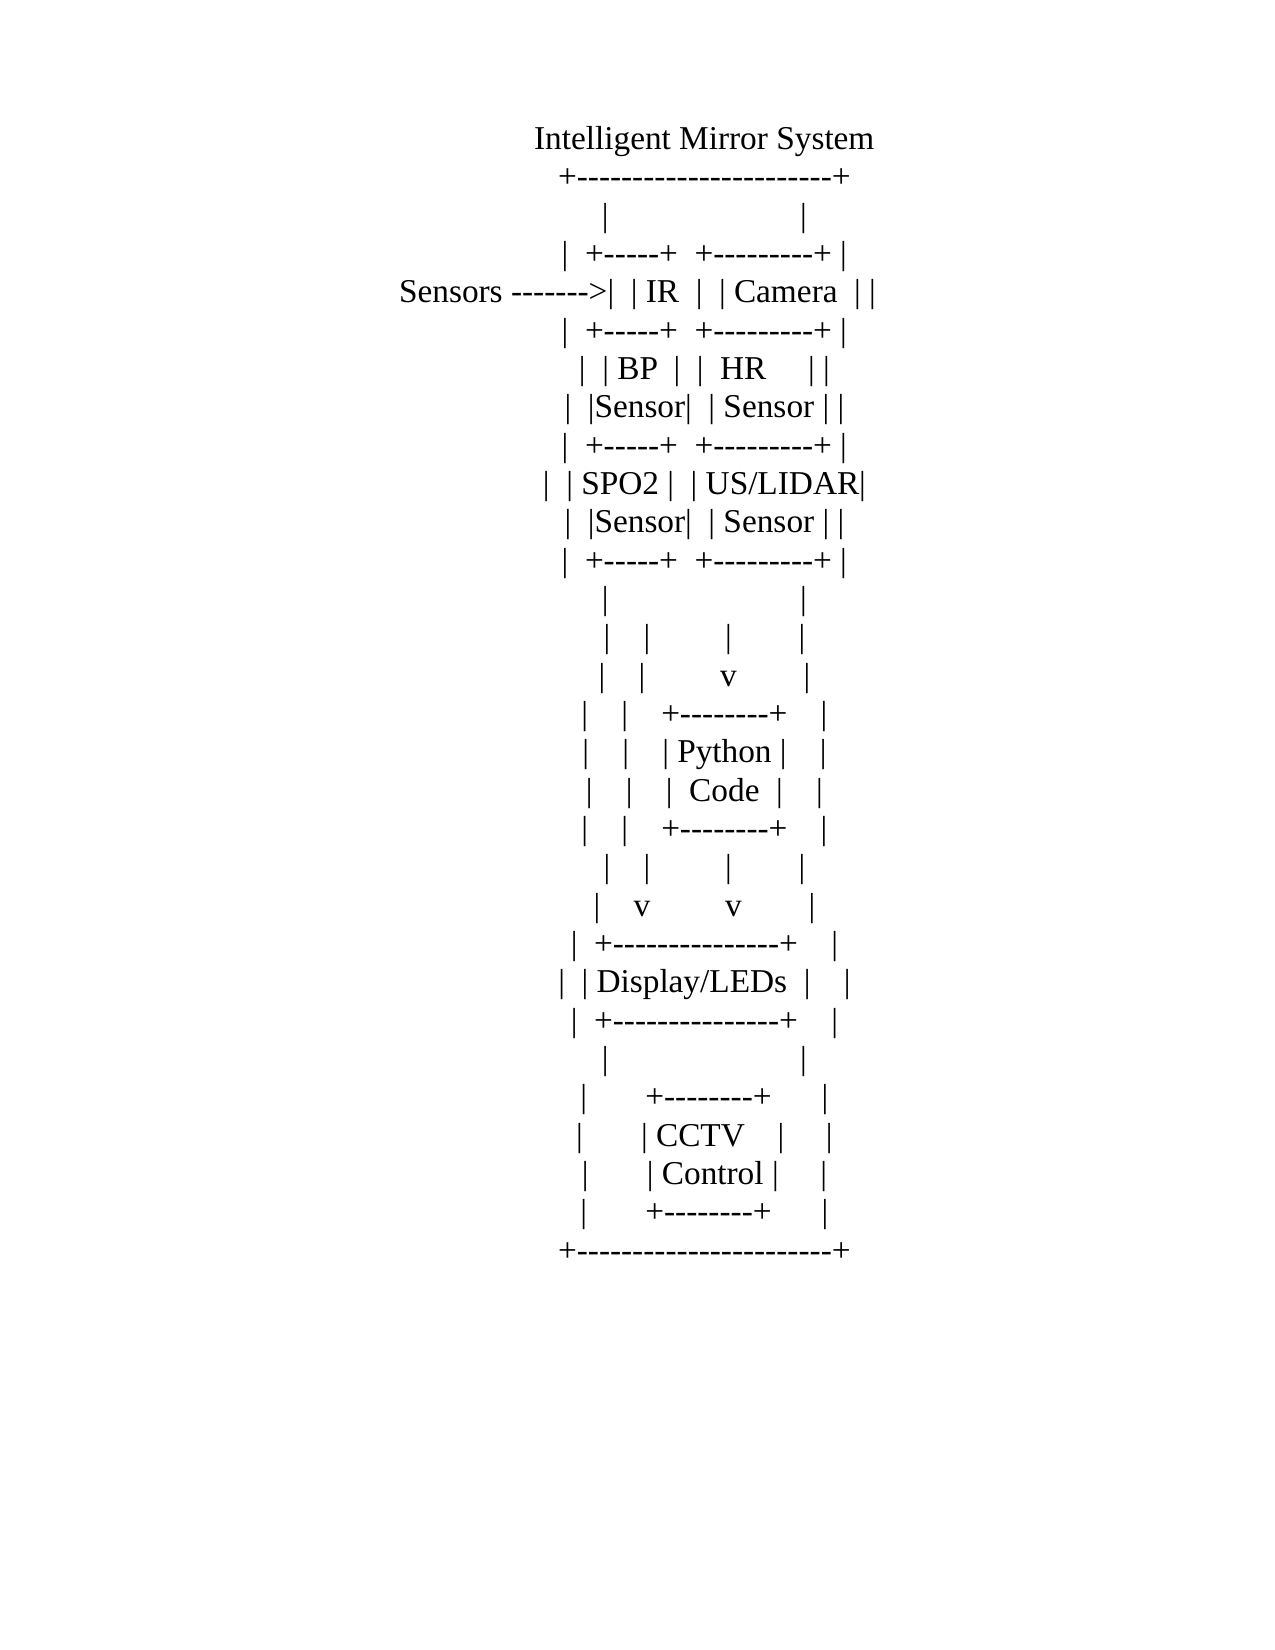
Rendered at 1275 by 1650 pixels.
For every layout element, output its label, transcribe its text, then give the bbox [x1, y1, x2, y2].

text | +--------+ | [118, 1191, 1157, 1230]
text | | | | [118, 846, 1157, 885]
text | | Display/LEDs | | [118, 961, 1157, 1000]
text | +--------+ | [118, 1076, 1157, 1115]
text | | +--------+ | [118, 808, 1157, 846]
text | | [118, 195, 1157, 233]
text | +-----+ +---------+ | [118, 540, 1157, 578]
text | | BP | | HR | | [118, 348, 1157, 386]
text | | Control | | [118, 1153, 1157, 1191]
text | |Sensor| | Sensor | | [118, 501, 1157, 540]
text | +-----+ +---------+ | [118, 425, 1157, 463]
text | |Sensor| | Sensor | | [118, 386, 1157, 425]
text | | | Code | | [118, 770, 1157, 808]
text | | [118, 1038, 1157, 1076]
text | | v | [118, 655, 1157, 693]
text | | CCTV | | [118, 1115, 1157, 1153]
text | +-----+ +---------+ | [118, 233, 1157, 271]
text | | +--------+ | [118, 693, 1157, 731]
text | +---------------+ | [118, 1000, 1157, 1038]
text | +---------------+ | [118, 923, 1157, 961]
text | | | | [118, 616, 1157, 655]
text | | | Python | | [118, 731, 1157, 770]
text | | SPO2 | | US/LIDAR| [118, 463, 1157, 501]
text +-----------------------+ [118, 1230, 1157, 1268]
text Intelligent Mirror System [118, 118, 1157, 156]
text +-----------------------+ [118, 156, 1157, 195]
text | +-----+ +---------+ | [118, 310, 1157, 348]
text | v v | [118, 885, 1157, 923]
text | | [118, 578, 1157, 616]
text Sensors ------->| | IR | | Camera | | [118, 271, 1157, 310]
